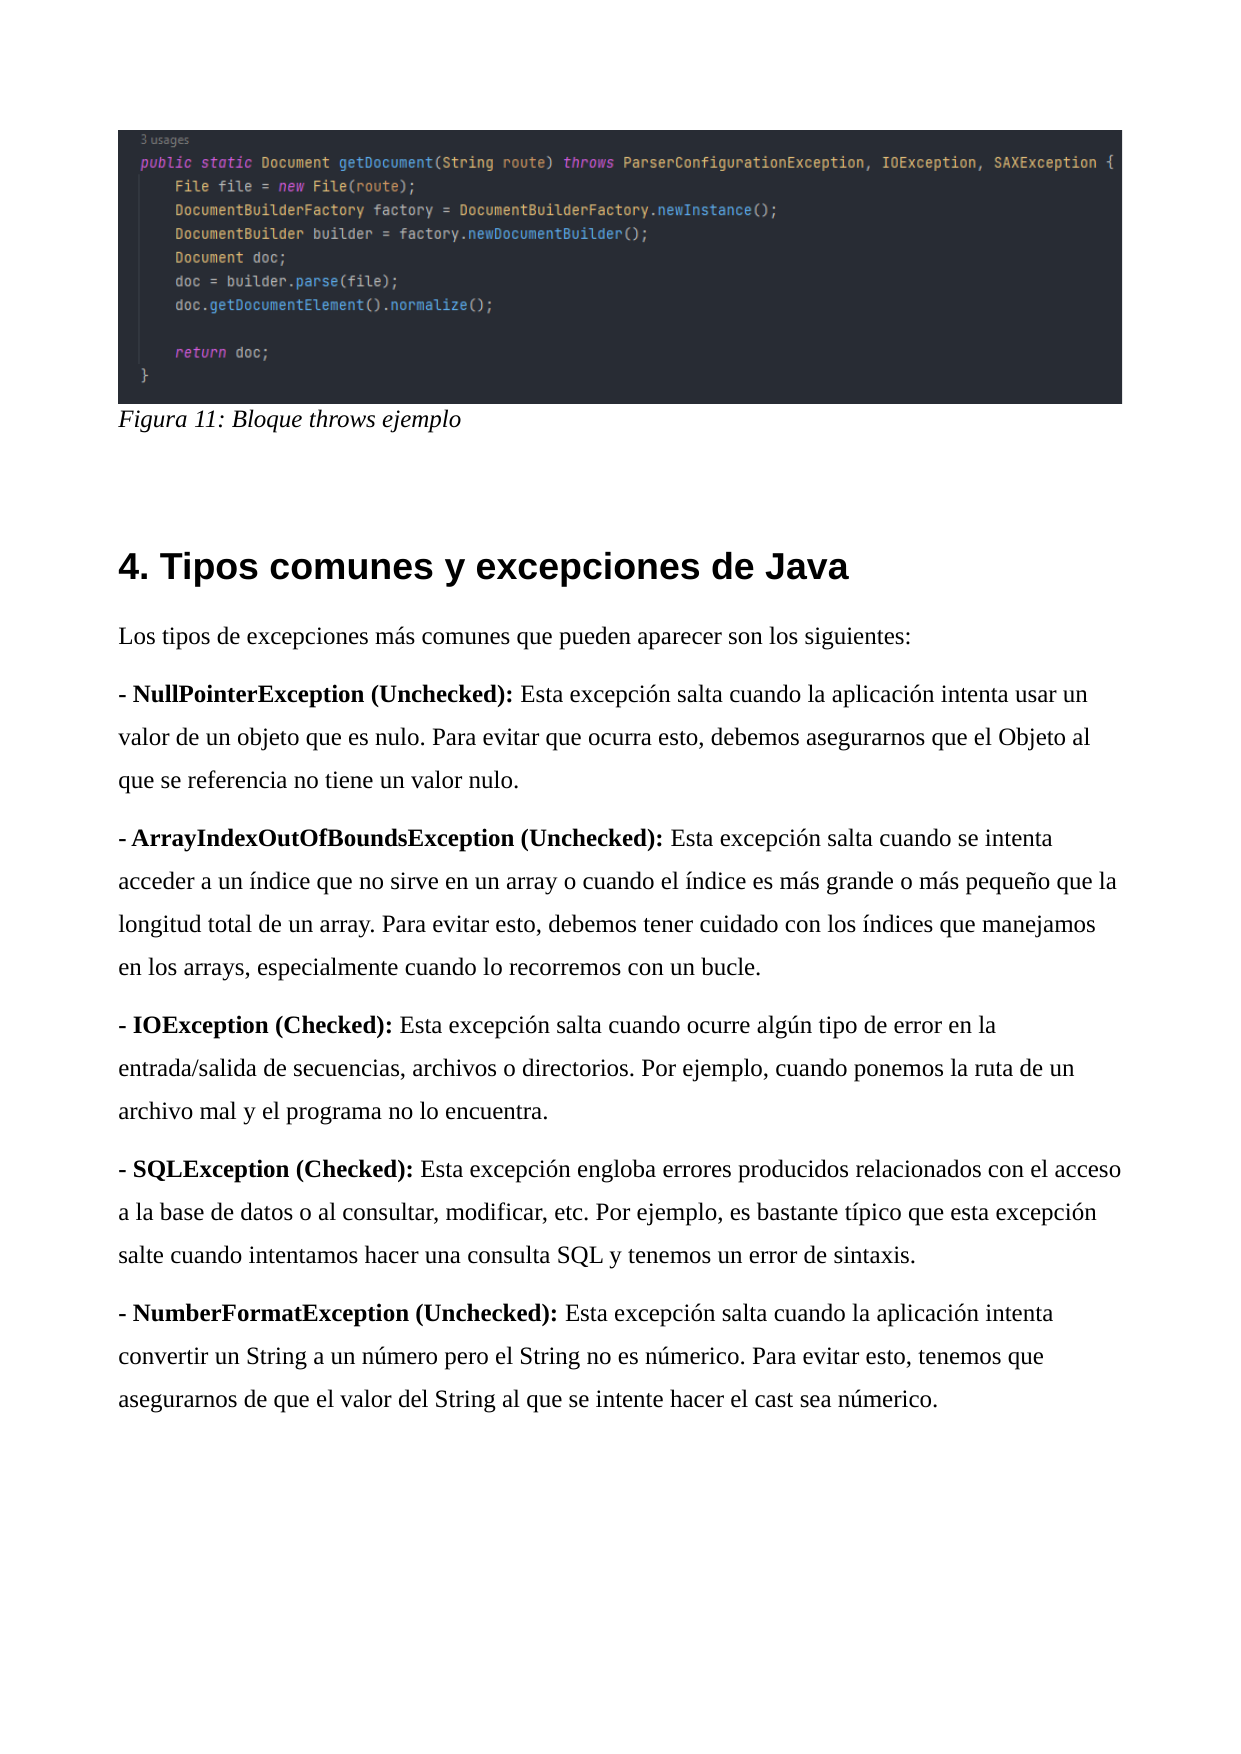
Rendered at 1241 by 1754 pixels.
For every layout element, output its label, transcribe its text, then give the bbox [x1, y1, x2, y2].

text Figura 11: Bloque throws ejemplo [118, 404, 1122, 433]
text Los tipos de excepciones más comunes que pueden aparecer son los siguientes: [118, 621, 1122, 650]
text - SQLException (Checked): Esta excepción engloba errores producidos relacionados con el acceso a la base de datos o al consultar, modificar, etc. Por ejemplo, es bastante típico que esta excepción salte cuando intentamos hacer una consulta SQL y tenemos un error de sintaxis. [118, 1154, 1122, 1269]
subtitle 4. Tipos comunes y excepciones de Java [118, 544, 1122, 587]
text - NumberFormatException (Unchecked): Esta excepción salta cuando la aplicación intenta convertir un String a un número pero el String no es númerico. Para evitar esto, tenemos que asegurarnos de que el valor del String al que se intente hacer el cast sea númerico. [118, 1298, 1122, 1413]
text - ArrayIndexOutOfBoundsException (Unchecked): Esta excepción salta cuando se intenta acceder a un índice que no sirve en un array o cuando el índice es más grande o más pequeño que la longitud total de un array. Para evitar esto, debemos tener cuidado con los índices que manejamos en los arrays, especialmente cuando lo recorremos con un bucle. [118, 823, 1122, 981]
picture [118, 130, 1123, 404]
text - NullPointerException (Unchecked): Esta excepción salta cuando la aplicación intenta usar un valor de un objeto que es nulo. Para evitar que ocurra esto, debemos asegurarnos que el Objeto al que se referencia no tiene un valor nulo. [118, 679, 1122, 794]
text - IOException (Checked): Esta excepción salta cuando ocurre algún tipo de error en la entrada/salida de secuencias, archivos o directorios. Por ejemplo, cuando ponemos la ruta de un archivo mal y el programa no lo encuentra. [118, 1010, 1122, 1125]
